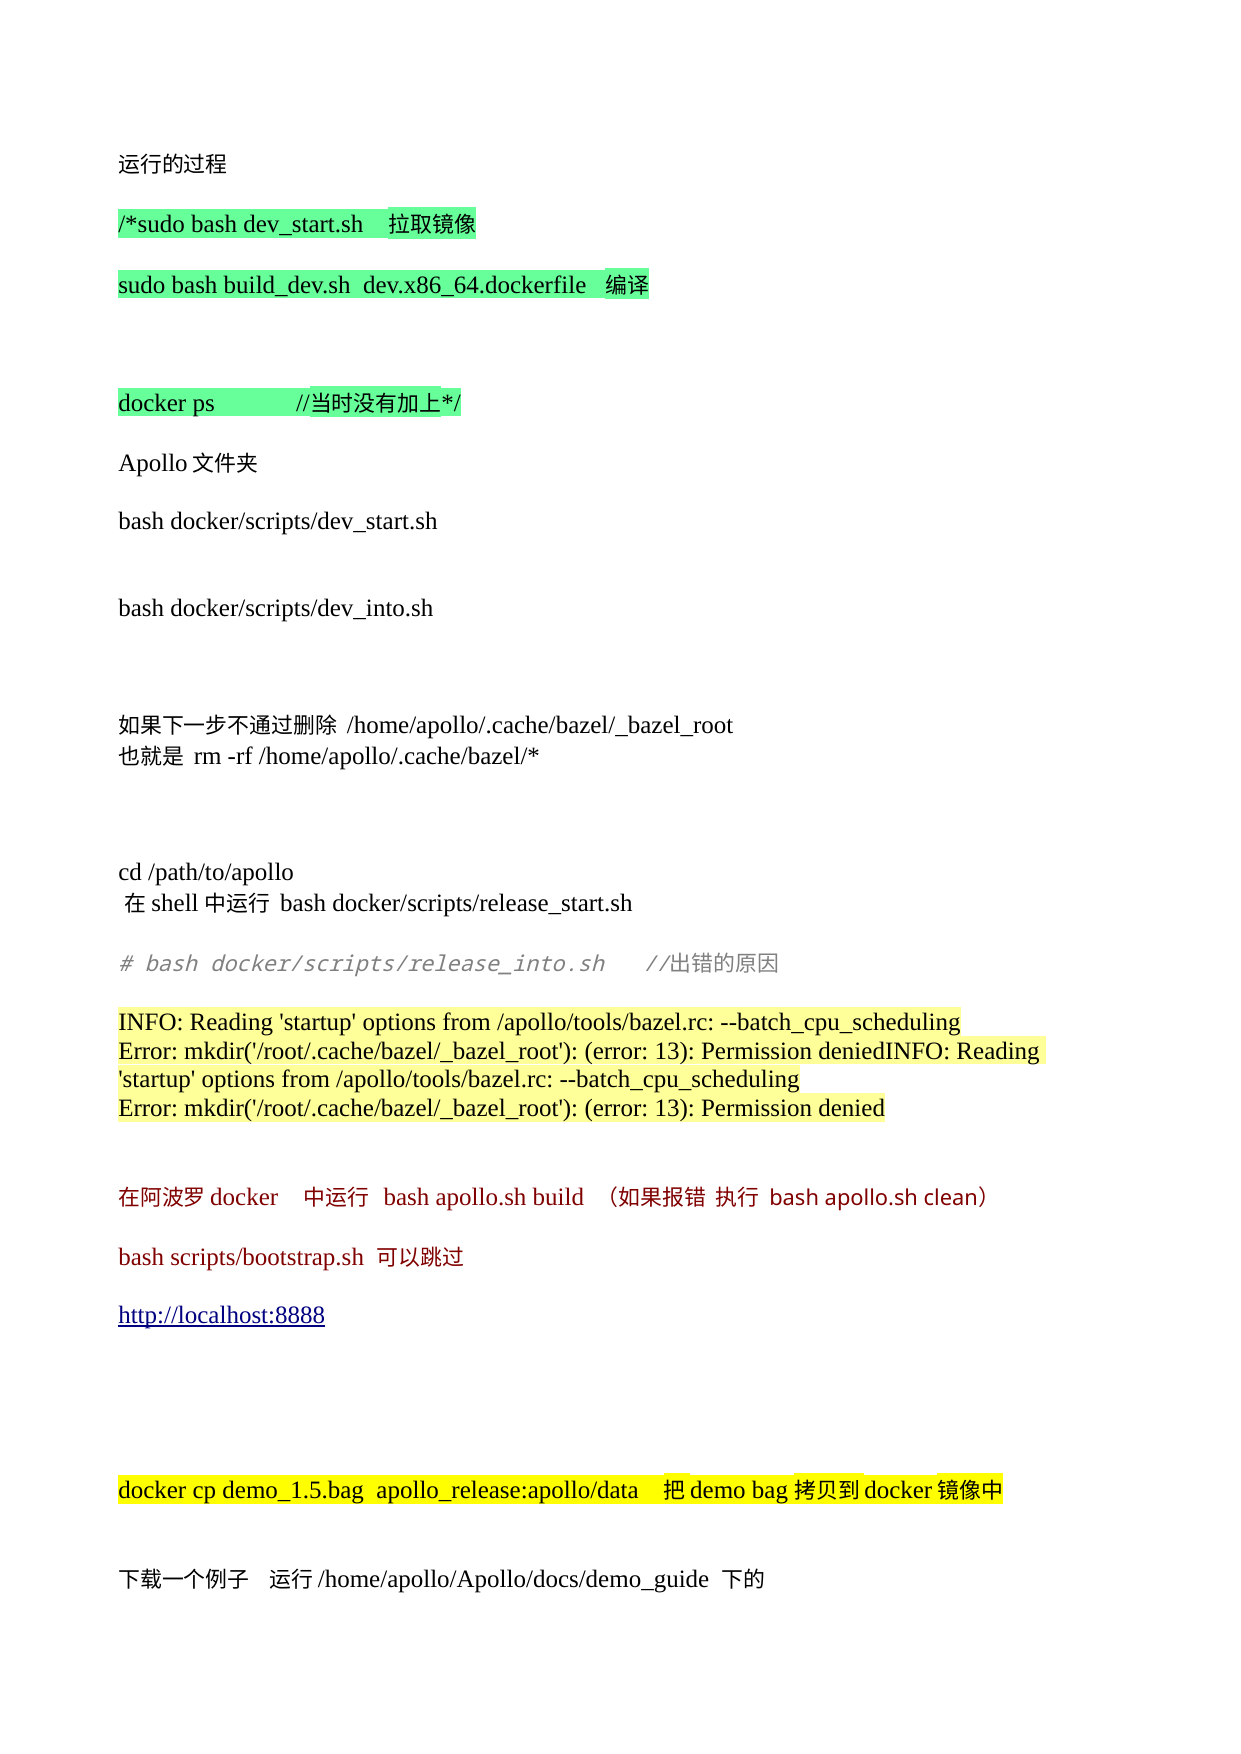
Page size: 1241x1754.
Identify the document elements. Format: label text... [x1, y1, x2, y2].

text sudo bash build_dev.sh dev.x86_64.dockerfile 编译 [118, 268, 1122, 299]
text 下载一个例子 运行 /home/apollo/Apollo/docs/demo_guide 下的 [118, 1562, 1122, 1594]
text # bash docker/scripts/release_into.sh //出错的原因 [118, 946, 1122, 978]
text cd /path/to/apollo [118, 857, 1122, 886]
text /*sudo bash dev_start.sh 拉取镜像 [118, 207, 1122, 239]
text 如果下一步不通过删除 /home/apollo/.cache/bazel/_bazel_root [118, 708, 1122, 739]
text 运行的过程 [118, 147, 1122, 178]
text bash docker/scripts/dev_start.sh [118, 506, 1122, 535]
text docker cp demo_1.5.bag apollo_release:apollo/data 把demo bag 拷贝到docker镜像中 [118, 1473, 1122, 1504]
text Apollo文件夹 [118, 446, 1122, 478]
text http://localhost:8888 [118, 1300, 1122, 1329]
text docker ps //当时没有加上*/ [118, 386, 1122, 417]
text bash docker/scripts/dev_into.sh [118, 593, 1122, 621]
text Error: mkdir('/root/.cache/bazel/_bazel_root'): (error: 13): Permission denied [118, 1093, 1122, 1122]
text Error: mkdir('/root/.cache/bazel/_bazel_root'): (error: 13): Permission deniedINFO: Reading 'startup' options from /apollo/tools/bazel.rc: --batch_cpu_scheduling [118, 1036, 1122, 1093]
text bash scripts/bootstrap.sh 可以跳过 [118, 1240, 1122, 1272]
text 在阿波罗docker 中运行 bash apollo.sh build （如果报错 执行 bash apollo.sh clean） [118, 1179, 1122, 1211]
text 在 shell 中运行 bash docker/scripts/release_start.sh [118, 886, 1122, 918]
text INFO: Reading 'startup' options from /apollo/tools/bazel.rc: --batch_cpu_scheduling [118, 1007, 1122, 1036]
text 也就是 rm -rf /home/apollo/.cache/bazel/* [118, 739, 1122, 771]
